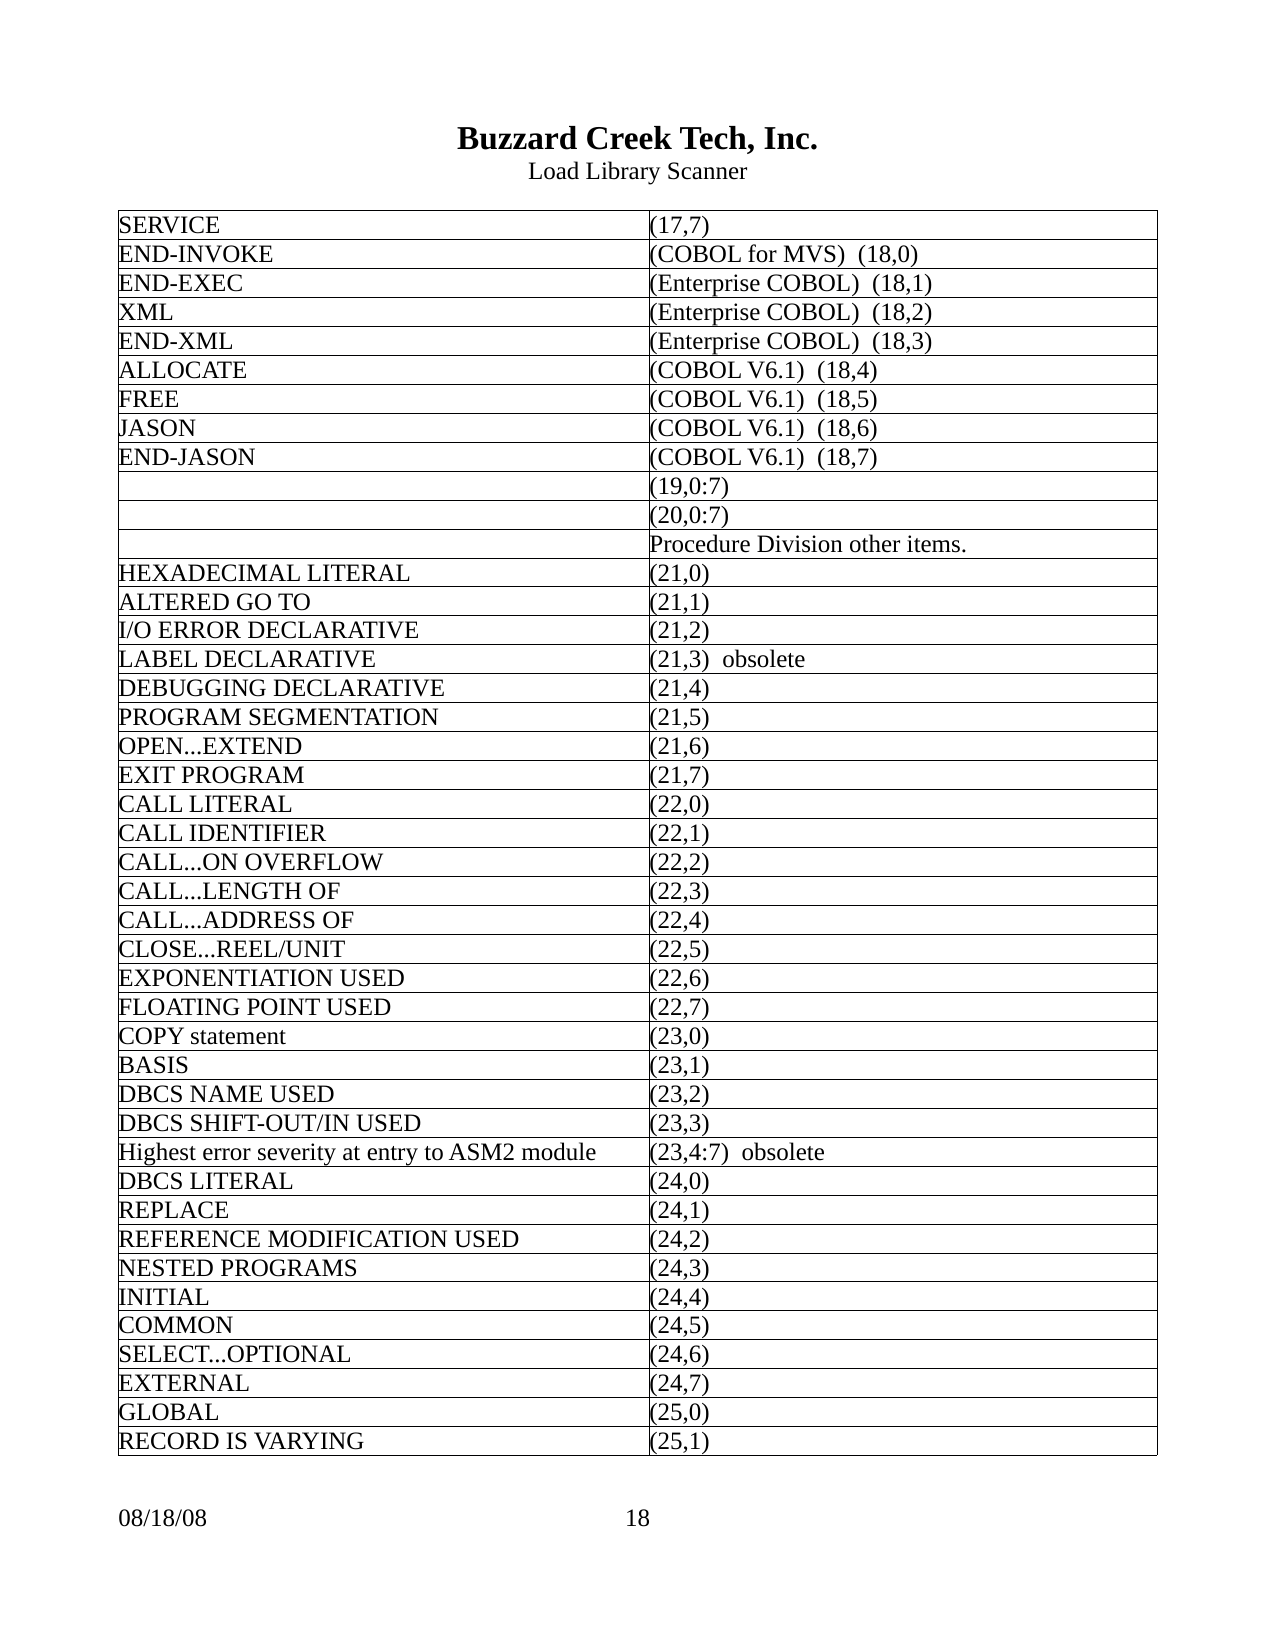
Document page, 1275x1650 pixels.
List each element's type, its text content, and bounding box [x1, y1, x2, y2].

table_cell NESTED PROGRAMS [119, 1254, 649, 1281]
table_cell DBCS SHIFT-OUT/IN USED [119, 1109, 649, 1137]
table_cell (25,0) [650, 1398, 1157, 1426]
table_cell SERVICE [119, 211, 649, 239]
table_cell END-EXEC [119, 269, 649, 297]
table_cell (Enterprise COBOL) (18,2) [650, 298, 1157, 326]
table_cell REFERENCE MODIFICATION USED [119, 1225, 649, 1252]
table_cell (21,4) [650, 674, 1157, 702]
table_cell (21,6) [650, 732, 1157, 760]
table_cell (20,0:7) [650, 501, 1157, 528]
table_cell END-XML [119, 327, 649, 355]
table_cell BASIS [119, 1051, 649, 1079]
table_cell INITIAL [119, 1282, 649, 1310]
table_cell DBCS LITERAL [119, 1167, 649, 1194]
table_cell (21,5) [650, 703, 1157, 731]
table_cell CALL LITERAL [119, 790, 649, 818]
table_cell COPY statement [119, 1022, 649, 1050]
table_cell (24,4) [650, 1282, 1157, 1310]
table_cell (21,1) [650, 587, 1157, 615]
table_cell (22,6) [650, 964, 1157, 992]
table_cell [119, 472, 649, 499]
table_cell (Enterprise COBOL) (18,3) [650, 327, 1157, 355]
table_cell EXPONENTIATION USED [119, 964, 649, 992]
table_cell CALL...LENGTH OF [119, 877, 649, 905]
table_cell XML [119, 298, 649, 326]
table_cell (22,1) [650, 819, 1157, 847]
table_cell GLOBAL [119, 1398, 649, 1426]
table_cell (24,2) [650, 1225, 1157, 1252]
table_cell CLOSE...REEL/UNIT [119, 935, 649, 963]
table_cell (23,2) [650, 1080, 1157, 1108]
table_cell (24,5) [650, 1311, 1157, 1339]
table_cell LABEL DECLARATIVE [119, 645, 649, 673]
table_cell (19,0:7) [650, 472, 1157, 499]
table_cell (21,7) [650, 761, 1157, 789]
table_cell (22,0) [650, 790, 1157, 818]
table_cell (COBOL for MVS) (18,0) [650, 240, 1157, 268]
table_cell (COBOL V6.1) (18,7) [650, 443, 1157, 471]
table_cell PROGRAM SEGMENTATION [119, 703, 649, 731]
table_cell EXTERNAL [119, 1369, 649, 1397]
table_cell (23,4:7) obsolete [650, 1138, 1157, 1166]
table_cell (23,0) [650, 1022, 1157, 1050]
table_cell (22,7) [650, 993, 1157, 1021]
table_cell COMMON [119, 1311, 649, 1339]
table_cell CALL IDENTIFIER [119, 819, 649, 847]
table_cell FLOATING POINT USED [119, 993, 649, 1021]
table_cell Highest error severity at entry to ASM2 module [119, 1138, 649, 1166]
table_cell JASON [119, 414, 649, 442]
table_cell ALLOCATE [119, 356, 649, 384]
table_cell (Enterprise COBOL) (18,1) [650, 269, 1157, 297]
table_cell DEBUGGING DECLARATIVE [119, 674, 649, 702]
table_cell (22,4) [650, 906, 1157, 934]
table_cell (24,1) [650, 1196, 1157, 1223]
table_cell DBCS NAME USED [119, 1080, 649, 1108]
table_cell ALTERED GO TO [119, 587, 649, 615]
table_cell Procedure Division other items. [650, 530, 1157, 557]
table_cell FREE [119, 385, 649, 413]
table_cell (24,7) [650, 1369, 1157, 1397]
table_cell OPEN...EXTEND [119, 732, 649, 760]
table_cell CALL...ADDRESS OF [119, 906, 649, 934]
table_cell [119, 501, 649, 528]
table_cell (22,3) [650, 877, 1157, 905]
table_cell (24,3) [650, 1254, 1157, 1281]
table_cell SELECT...OPTIONAL [119, 1340, 649, 1368]
table_cell (21,3) obsolete [650, 645, 1157, 673]
table_cell (24,6) [650, 1340, 1157, 1368]
table_cell END-INVOKE [119, 240, 649, 268]
table_cell (17,7) [650, 211, 1157, 239]
table_cell (COBOL V6.1) (18,5) [650, 385, 1157, 413]
table_cell (23,3) [650, 1109, 1157, 1137]
table_cell (21,2) [650, 616, 1157, 644]
table_cell END-JASON [119, 443, 649, 471]
table_cell (COBOL V6.1) (18,6) [650, 414, 1157, 442]
table_cell (22,5) [650, 935, 1157, 963]
table_cell CALL...ON OVERFLOW [119, 848, 649, 876]
table_cell (23,1) [650, 1051, 1157, 1079]
table_cell I/O ERROR DECLARATIVE [119, 616, 649, 644]
table_cell RECORD IS VARYING [119, 1427, 649, 1455]
table_cell [119, 530, 649, 557]
table_cell HEXADECIMAL LITERAL [119, 559, 649, 586]
table_cell (24,0) [650, 1167, 1157, 1194]
table_cell REPLACE [119, 1196, 649, 1223]
table_cell (25,1) [650, 1427, 1157, 1455]
table_cell (COBOL V6.1) (18,4) [650, 356, 1157, 384]
table_cell (21,0) [650, 559, 1157, 586]
table_cell EXIT PROGRAM [119, 761, 649, 789]
table_cell (22,2) [650, 848, 1157, 876]
